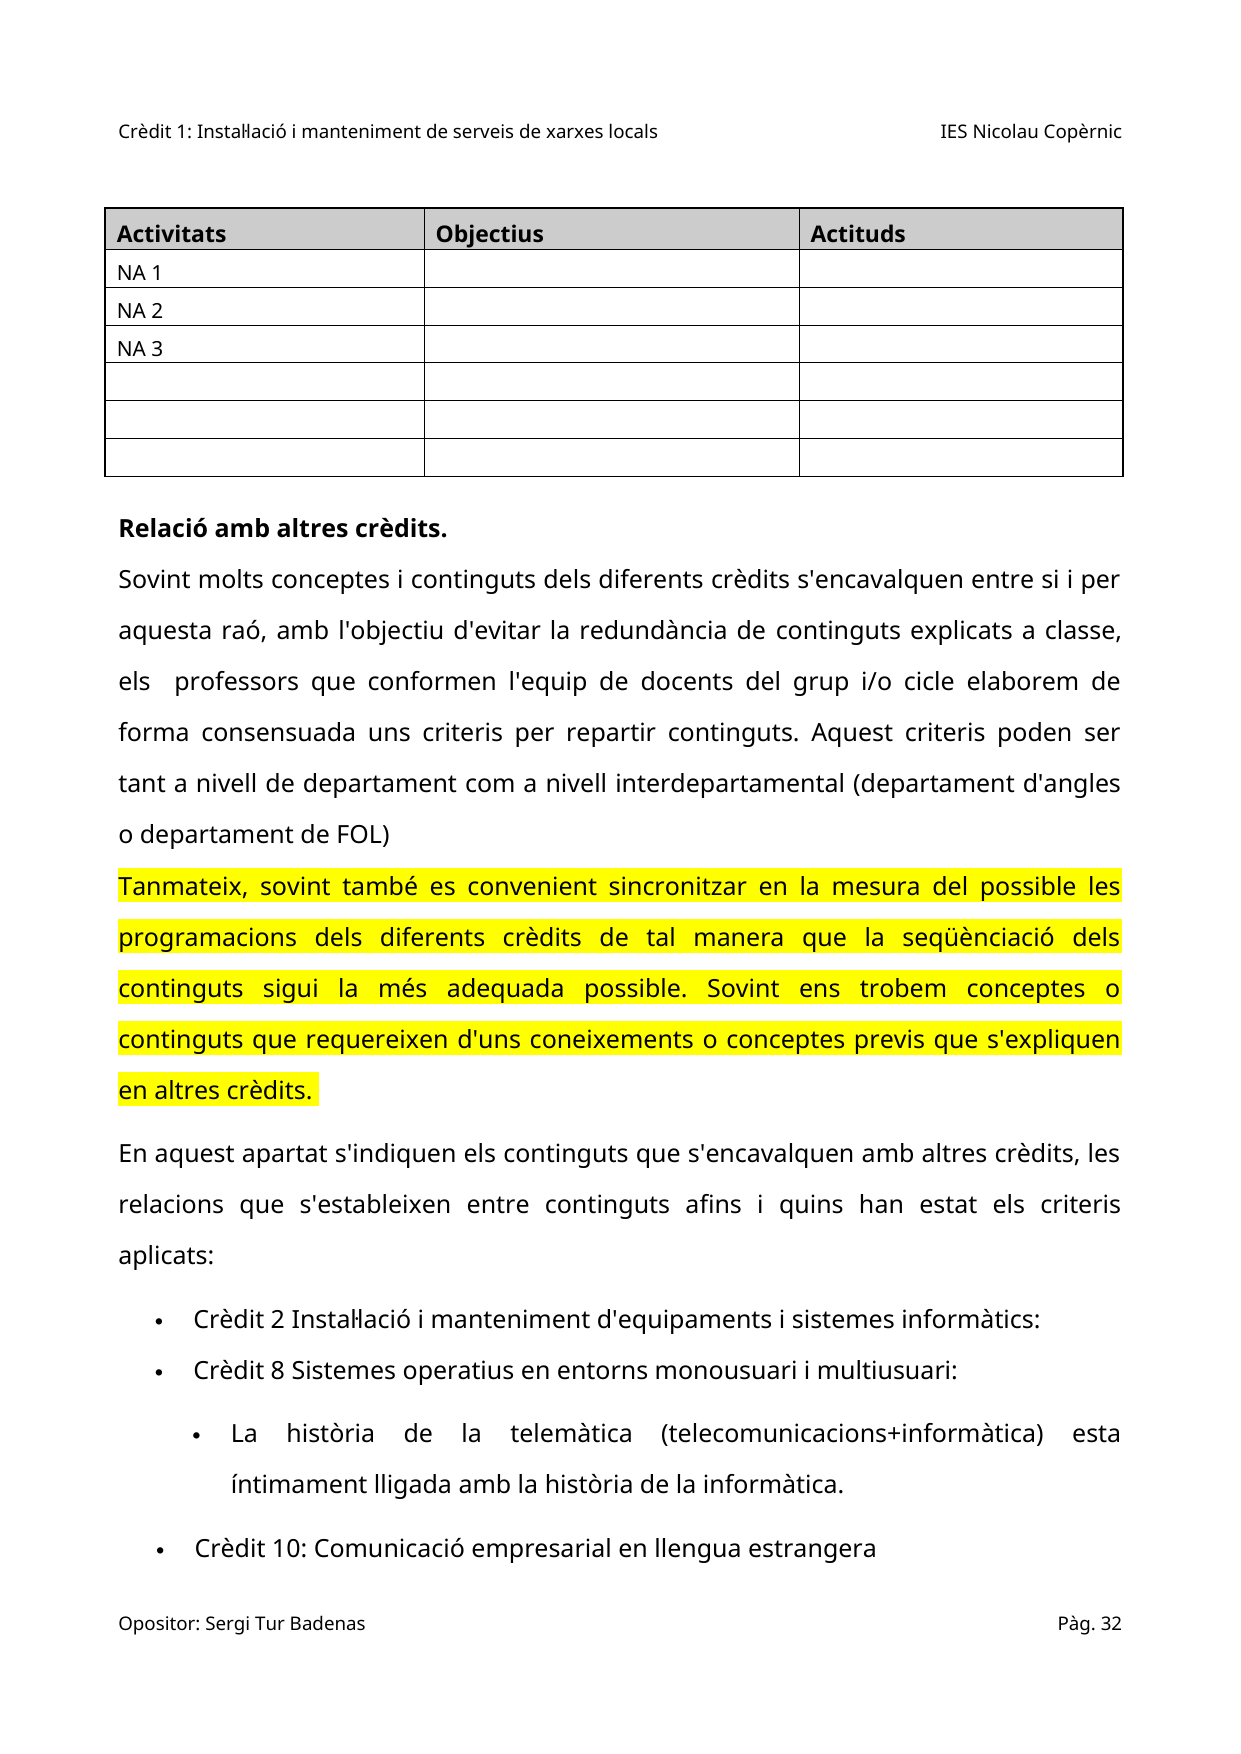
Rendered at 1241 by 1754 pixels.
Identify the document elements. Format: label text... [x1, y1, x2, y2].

table_cell [800, 439, 1122, 476]
table_header Activitats [106, 209, 424, 249]
table_cell [425, 250, 799, 287]
table_cell [800, 401, 1122, 438]
table_cell NA 2 [106, 288, 424, 324]
text Relació amb altres crèdits. [118, 511, 1122, 545]
table_cell [800, 288, 1122, 324]
table_header Objectius [425, 209, 799, 249]
text En aquest apartat s'indiquen els continguts que s'encavalquen amb altres crèdits, les relacions que s'estableixen entre continguts afins i quins han estat els criteris aplicats: [118, 1136, 1122, 1272]
table_cell [800, 363, 1122, 400]
table_cell [106, 439, 424, 476]
table_cell [106, 363, 424, 400]
table_cell [800, 326, 1122, 362]
text Sovint molts conceptes i continguts dels diferents crèdits s'encavalquen entre si i per aquesta raó, amb l'objectiu d'evitar la redundància de continguts explicats a classe, els professors que conformen l'equip de docents del grup i/o cicle elaborem de forma consensuada uns criteris per repartir continguts. Aquest criteris poden ser tant a nivell de departament com a nivell interdepartamental (departament d'angles o departament de FOL) [118, 562, 1122, 851]
list Crèdit 10: Comunicació empresarial en llengua estrangera [157, 1531, 1122, 1565]
table_cell [425, 439, 799, 476]
text Tanmateix, sovint també es convenient sincronitzar en la mesura del possible les programacions dels diferents crèdits de tal manera que la seqüènciació dels continguts sigui la més adequada possible. Sovint ens trobem conceptes o continguts que requereixen d'uns coneixements o conceptes previs que s'expliquen en altres crèdits. [118, 868, 1122, 1106]
table_cell [106, 401, 424, 438]
table_cell [425, 363, 799, 400]
table_cell [425, 326, 799, 362]
list Crèdit 8 Sistemes operatius en entorns monousuari i multiusuari: [156, 1352, 1122, 1387]
list La història de la telemàtica (telecomunicacions+informàtica) esta íntimament lligada amb la història de la informàtica. [193, 1416, 1122, 1501]
table_cell [425, 288, 799, 324]
list Crèdit 2 Instal·lació i manteniment d'equipaments i sistemes informàtics: [156, 1301, 1122, 1336]
table_header Actituds [800, 209, 1122, 249]
table_cell NA 1 [106, 250, 424, 287]
table_cell NA 3 [106, 326, 424, 362]
table_cell [800, 250, 1122, 287]
table_cell [425, 401, 799, 438]
